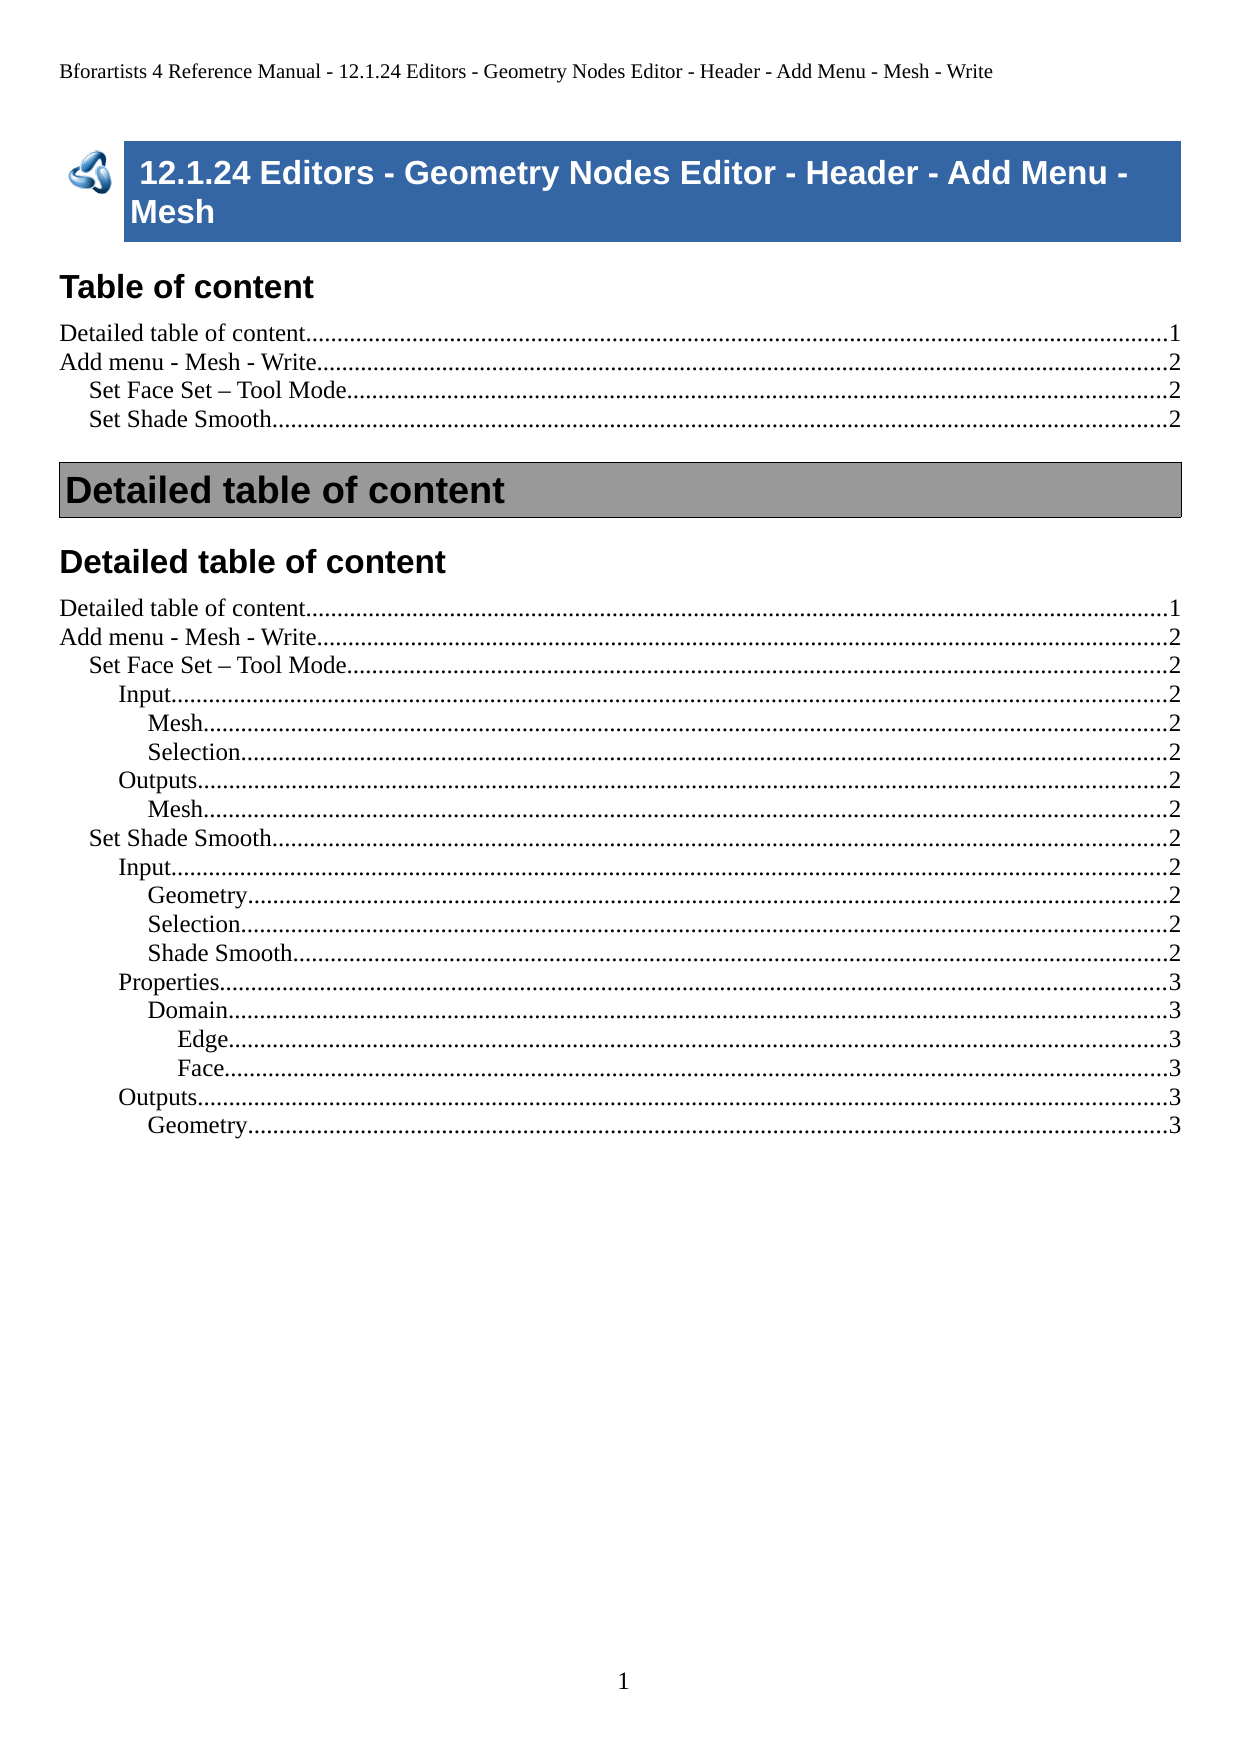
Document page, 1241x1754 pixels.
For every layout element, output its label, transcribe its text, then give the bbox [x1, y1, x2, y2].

text Input 2 [118, 679, 1181, 708]
text Add menu - Mesh - Write 2 [59, 622, 1181, 650]
text Detailed table of content 1 [59, 318, 1181, 347]
text Geometry 3 [147, 1110, 1181, 1139]
text Selection 2 [147, 737, 1181, 765]
text Outputs 3 [118, 1082, 1181, 1110]
text Input 2 [118, 852, 1181, 880]
text Set Face Set – Tool Mode 2 [88, 375, 1181, 404]
text Add menu - Mesh - Write 2 [59, 347, 1181, 375]
text Set Shade Smooth 2 [88, 823, 1181, 852]
table_header [59, 141, 124, 242]
subtitle Detailed table of content [59, 542, 1181, 580]
text Properties 3 [118, 967, 1181, 995]
text Mesh 2 [147, 794, 1181, 823]
text Set Face Set – Tool Mode 2 [88, 650, 1181, 679]
picture [65, 147, 114, 197]
text Outputs 2 [118, 765, 1181, 794]
text Mesh 2 [147, 708, 1181, 737]
text Selection 2 [147, 909, 1181, 938]
text Detailed table of content 1 [59, 593, 1181, 622]
subtitle Table of content [59, 267, 1181, 305]
text Geometry 2 [147, 880, 1181, 909]
table_header Detailed table of content [60, 463, 1181, 517]
text Set Shade Smooth 2 [88, 404, 1181, 433]
text Face 3 [177, 1053, 1181, 1082]
text Edge 3 [177, 1024, 1181, 1053]
text Shade Smooth 2 [147, 938, 1181, 967]
text Domain 3 [147, 995, 1181, 1024]
table_header 12.1.24 Editors - Geometry Nodes Editor - Header - Add Menu - Mesh [124, 141, 1181, 242]
